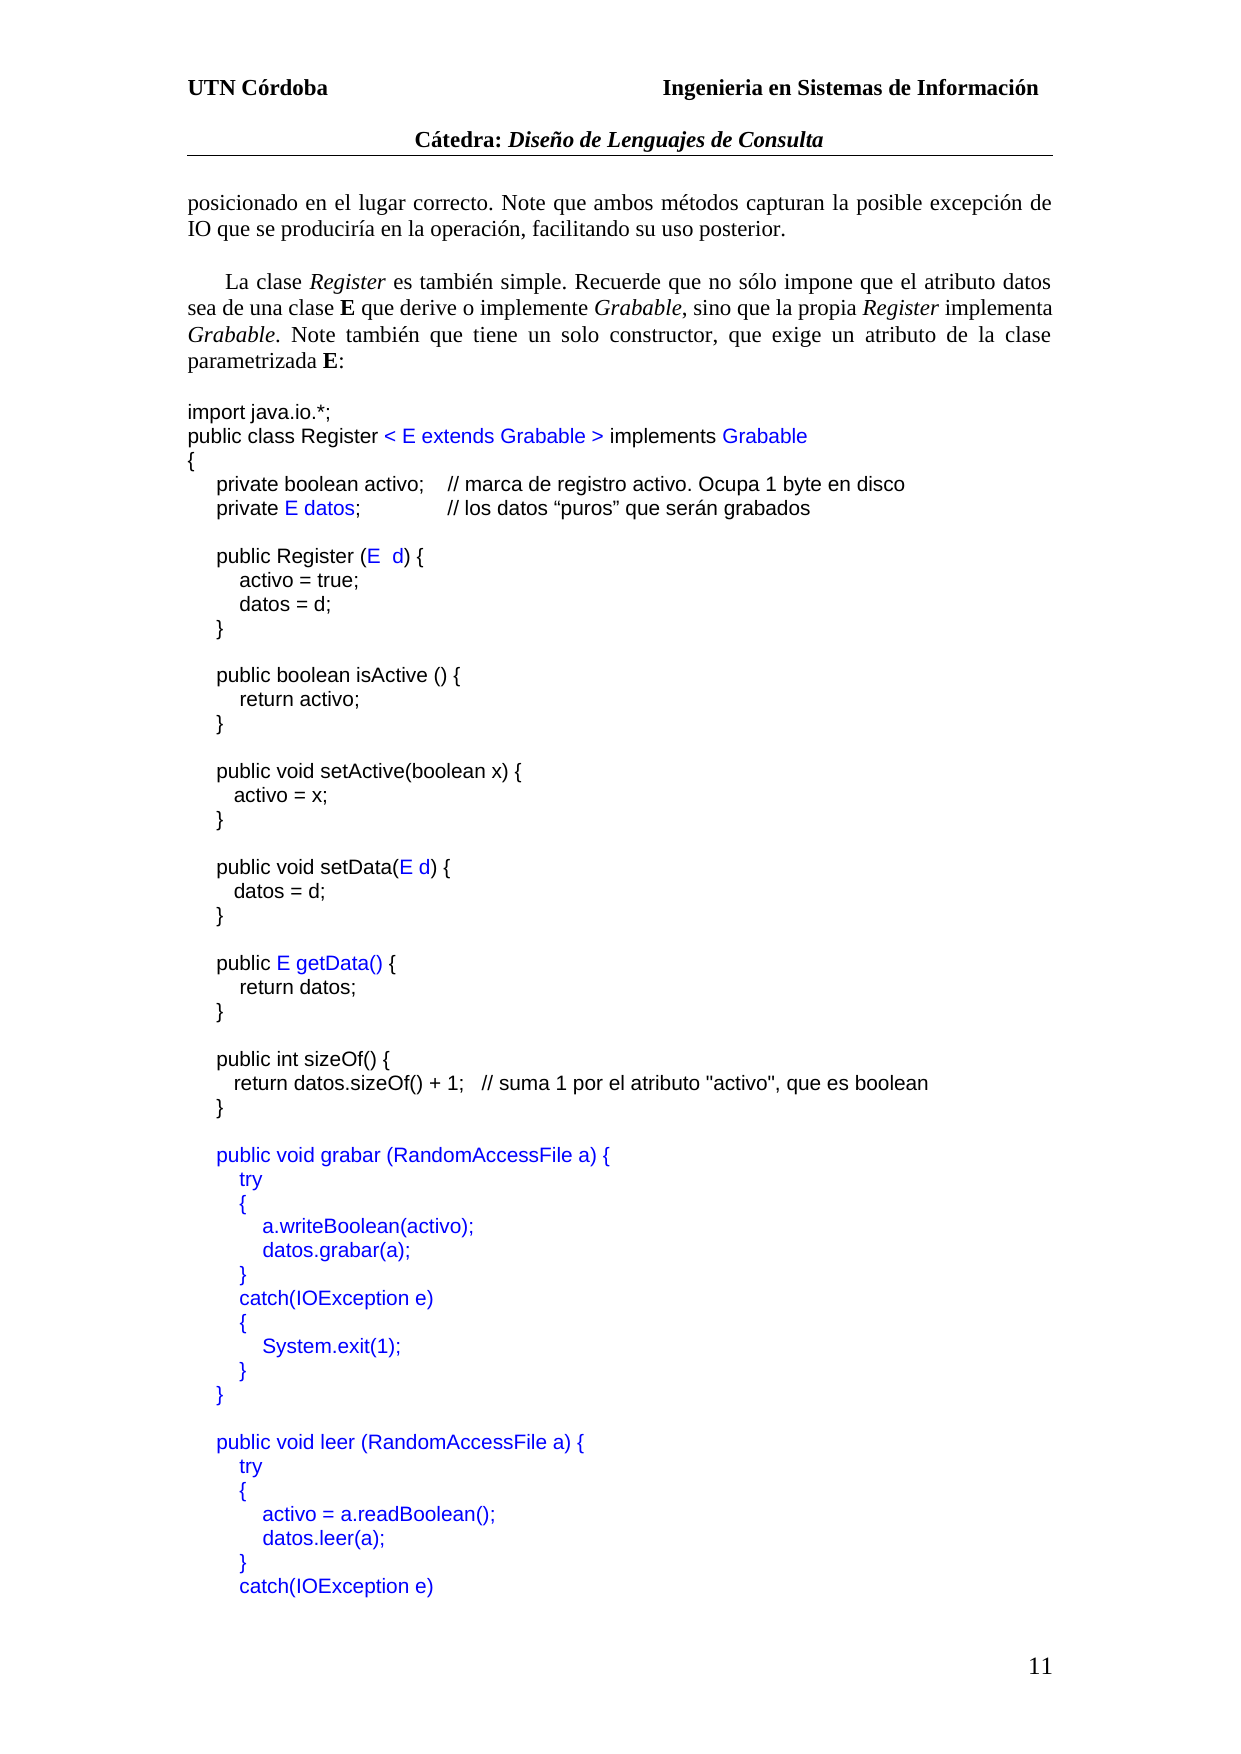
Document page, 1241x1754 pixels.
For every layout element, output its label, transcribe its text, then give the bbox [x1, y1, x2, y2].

text { [187, 448, 1053, 472]
text return datos.sizeOf() + 1; // suma 1 por el atributo "activo", que es boolean [187, 1071, 1053, 1094]
text activo = true; [187, 567, 1053, 591]
text posicionado en el lugar correcto. Note que ambos métodos capturan la posible excepción de IO que se produciría en la operación, facilitando su uso posterior. [187, 189, 1053, 242]
text public void setActive(boolean x) { [187, 759, 1053, 783]
text System.exit(1); [187, 1334, 1053, 1358]
text import java.io.*; [187, 400, 1053, 424]
text public void leer (RandomAccessFile a) { [187, 1430, 1053, 1454]
text { [187, 1190, 1053, 1214]
text datos = d; [187, 591, 1053, 615]
text public boolean isActive () { [187, 663, 1053, 687]
text private boolean activo; // marca de registro activo. Ocupa 1 byte en disco [187, 472, 1053, 496]
text return datos; [187, 975, 1053, 999]
text } [187, 807, 1053, 831]
text activo = x; [187, 783, 1053, 807]
text try [187, 1454, 1053, 1478]
text } [187, 1358, 1053, 1382]
text } [187, 711, 1053, 735]
text { [187, 1478, 1053, 1502]
text catch(IOException e) [187, 1574, 1053, 1598]
text } [187, 903, 1053, 927]
text datos.grabar(a); [187, 1238, 1053, 1262]
text public void setData(E d) { [187, 855, 1053, 879]
text } [187, 1262, 1053, 1286]
text activo = a.readBoolean(); [187, 1502, 1053, 1526]
text catch(IOException e) [187, 1286, 1053, 1310]
text public int sizeOf() { [187, 1047, 1053, 1071]
text datos.leer(a); [187, 1526, 1053, 1550]
text } [187, 1382, 1053, 1406]
text } [187, 1094, 1053, 1118]
text return activo; [187, 687, 1053, 711]
text public void grabar (RandomAccessFile a) { [187, 1142, 1053, 1166]
text try [187, 1166, 1053, 1190]
text } [187, 1550, 1053, 1574]
text } [187, 999, 1053, 1023]
text private E datos; // los datos “puros” que serán grabados [187, 496, 1053, 519]
text public class Register < E extends Grabable > implements Grabable [187, 424, 1053, 448]
text La clase Register es también simple. Recuerde que no sólo impone que el atributo datos sea de una clase E que derive o implemente Grabable, sino que la propia Register implementa Grabable. Note también que tiene un solo constructor, que exige un atributo de la clase parametrizada E: [187, 268, 1053, 373]
text public E getData() { [187, 951, 1053, 975]
text a.writeBoolean(activo); [187, 1214, 1053, 1238]
text } [187, 615, 1053, 639]
text { [187, 1310, 1053, 1334]
text datos = d; [187, 879, 1053, 903]
text public Register (E d) { [187, 543, 1053, 567]
